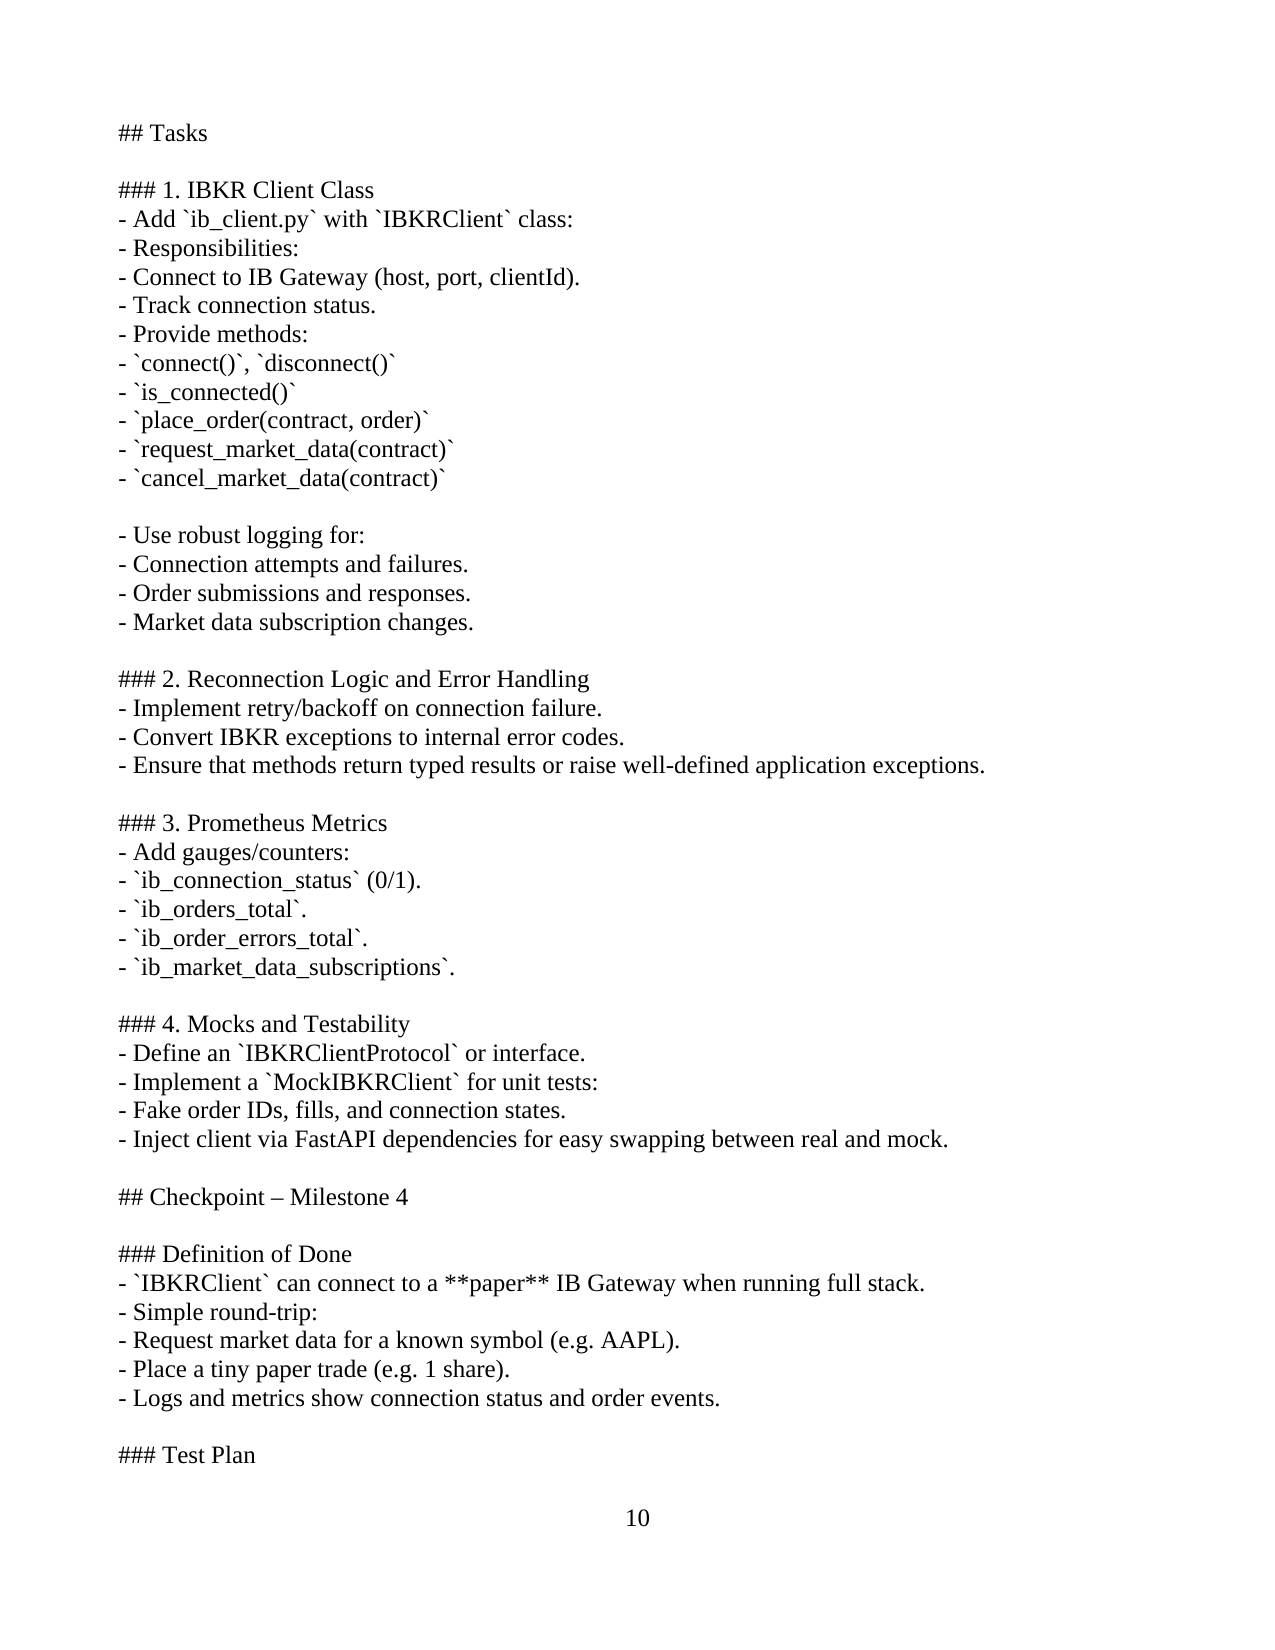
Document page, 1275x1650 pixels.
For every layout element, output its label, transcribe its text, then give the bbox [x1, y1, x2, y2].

text - Use robust logging for: [118, 521, 1157, 549]
text ### Test Plan [118, 1441, 1157, 1469]
text - `ib_market_data_subscriptions`. [118, 952, 1157, 981]
text - Inject client via FastAPI dependencies for easy swapping between real and mock. [118, 1124, 1157, 1153]
text - `ib_orders_total`. [118, 894, 1157, 923]
text - Track connection status. [118, 291, 1157, 319]
text ## Tasks [118, 118, 1157, 147]
text - Request market data for a known symbol (e.g. AAPL). [118, 1326, 1157, 1354]
text - Provide methods: [118, 319, 1157, 348]
text - Place a tiny paper trade (e.g. 1 share). [118, 1354, 1157, 1383]
text - Simple round-trip: [118, 1297, 1157, 1326]
text - Connection attempts and failures. [118, 549, 1157, 578]
text - Market data subscription changes. [118, 607, 1157, 636]
text - `cancel_market_data(contract)` [118, 463, 1157, 492]
text ### 1. IBKR Client Class [118, 176, 1157, 204]
text ### 2. Reconnection Logic and Error Handling [118, 664, 1157, 693]
text - Connect to IB Gateway (host, port, clientId). [118, 262, 1157, 291]
text - `ib_connection_status` (0/1). [118, 866, 1157, 894]
text - `place_order(contract, order)` [118, 406, 1157, 434]
text - `is_connected()` [118, 377, 1157, 406]
text - Add gauges/counters: [118, 837, 1157, 866]
text - `connect()`, `disconnect()` [118, 348, 1157, 377]
text - Add `ib_client.py` with `IBKRClient` class: [118, 204, 1157, 233]
text - Ensure that methods return typed results or raise well-defined application exceptions. [118, 751, 1157, 779]
text - Order submissions and responses. [118, 578, 1157, 607]
text - Fake order IDs, fills, and connection states. [118, 1096, 1157, 1124]
text - `IBKRClient` can connect to a **paper** IB Gateway when running full stack. [118, 1268, 1157, 1297]
text - Responsibilities: [118, 233, 1157, 262]
text - Implement a `MockIBKRClient` for unit tests: [118, 1067, 1157, 1096]
text - `ib_order_errors_total`. [118, 923, 1157, 952]
text ### Definition of Done [118, 1239, 1157, 1268]
text - Logs and metrics show connection status and order events. [118, 1383, 1157, 1412]
text - `request_market_data(contract)` [118, 434, 1157, 463]
text - Define an `IBKRClientProtocol` or interface. [118, 1038, 1157, 1067]
text ### 4. Mocks and Testability [118, 1009, 1157, 1038]
text ### 3. Prometheus Metrics [118, 808, 1157, 837]
text ## Checkpoint – Milestone 4 [118, 1182, 1157, 1211]
text - Implement retry/backoff on connection failure. [118, 693, 1157, 722]
text - Convert IBKR exceptions to internal error codes. [118, 722, 1157, 751]
